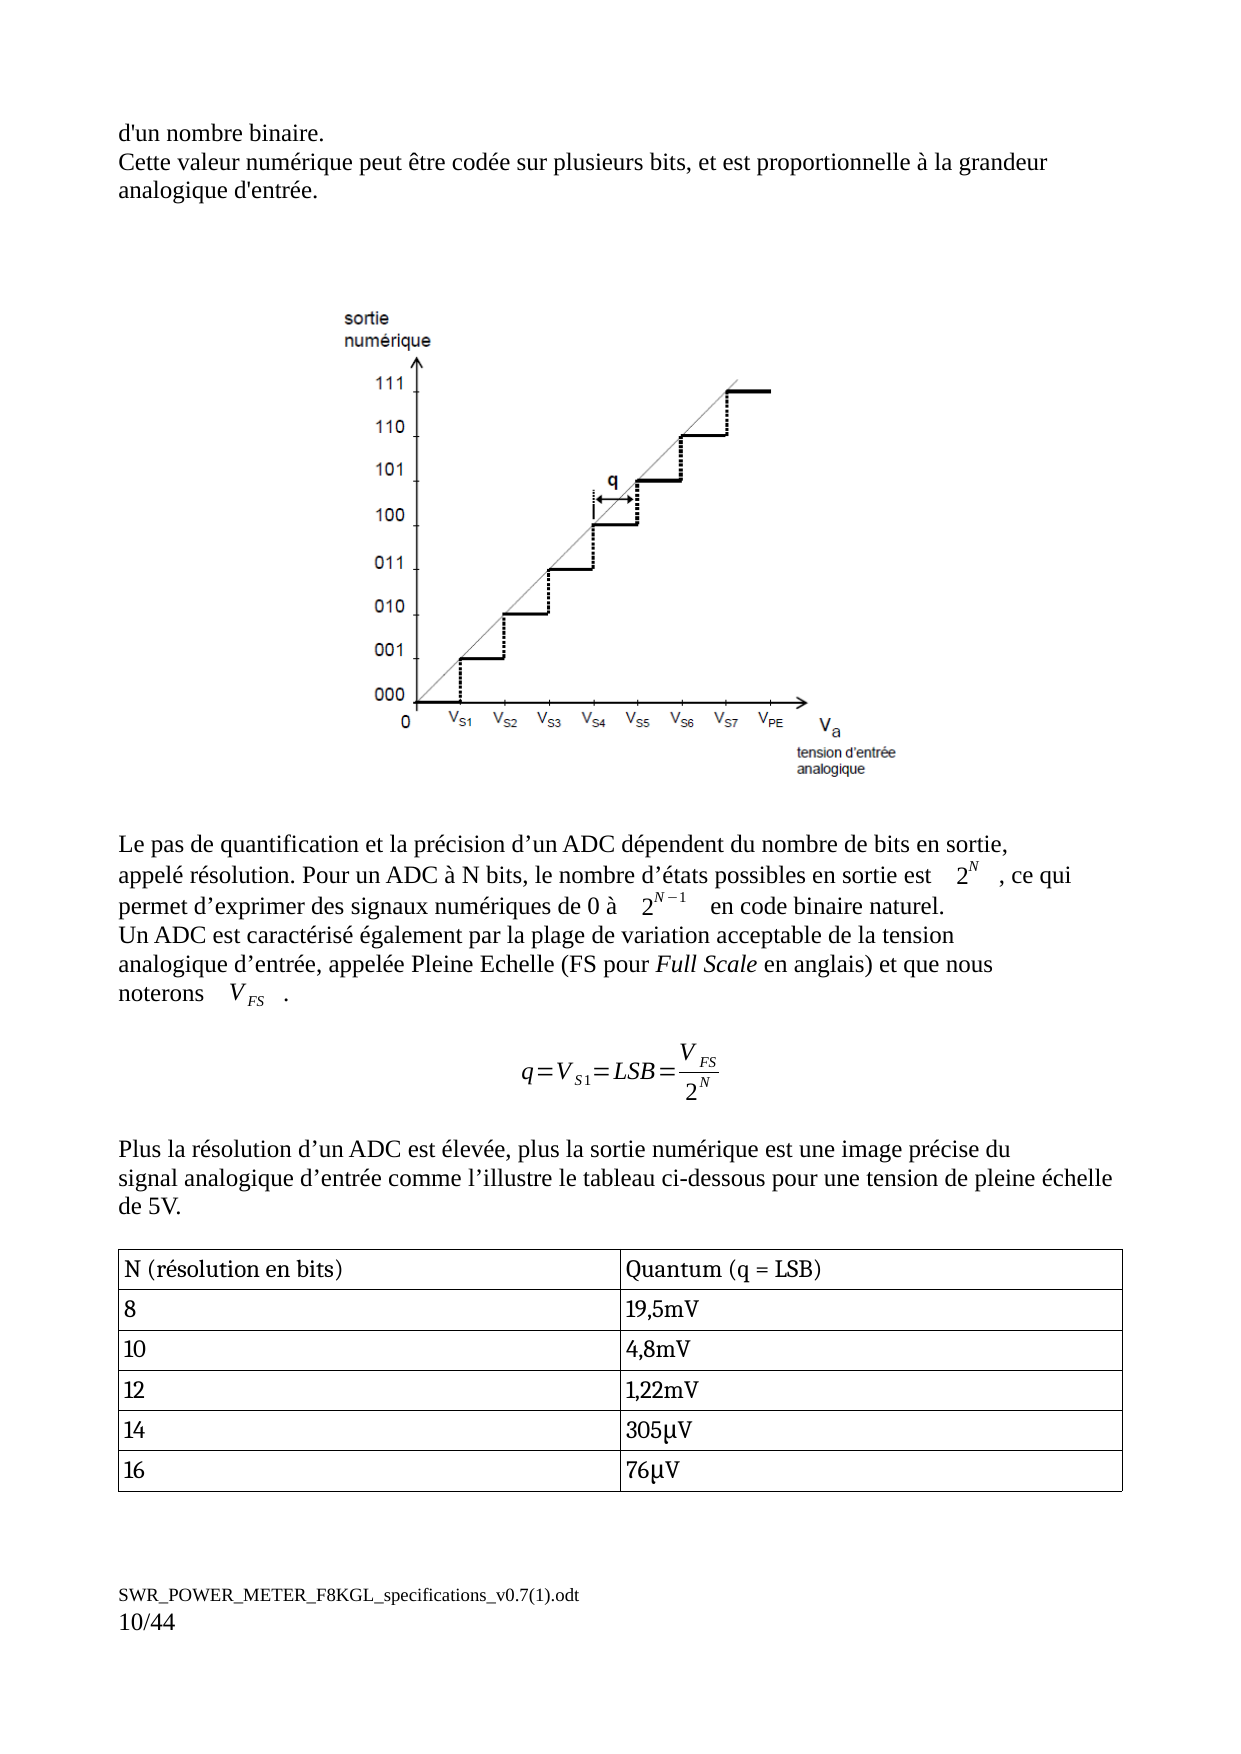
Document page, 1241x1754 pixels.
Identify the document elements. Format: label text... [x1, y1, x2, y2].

table_cell 1,22mV [621, 1371, 1122, 1410]
text Plus la résolution d’un ADC est élevée, plus la sortie numérique est une image précise du [118, 1134, 1122, 1163]
text Le pas de quantification et la précision d’un ADC dépendent du nombre de bits en sortie, [118, 829, 1122, 858]
table_cell 4,8mV [621, 1331, 1122, 1370]
picture [325, 290, 915, 789]
table_cell 8 [119, 1290, 620, 1329]
text de 5V. [118, 1191, 1122, 1220]
text appelé résolution. Pour un ADC à N bits, le nombre d’états possibles en sortie est , ce qui [118, 858, 1122, 889]
table_cell 12 [119, 1371, 620, 1410]
table_cell 14 [119, 1411, 620, 1450]
text permet d’exprimer des signaux numériques de 0 à en code binaire naturel. [118, 889, 1122, 920]
text noterons . [118, 978, 1122, 1010]
table_cell 76μV [621, 1451, 1122, 1491]
text Un ADC est caractérisé également par la plage de variation acceptable de la tension [118, 920, 1122, 949]
text signal analogique d’entrée comme l’illustre le tableau ci-dessous pour une tension de pleine échelle [118, 1163, 1122, 1191]
table_header N (résolution en bits) [119, 1250, 620, 1289]
table_cell 16 [119, 1451, 620, 1491]
text analogique d’entrée, appelée Pleine Echelle (FS pour Full Scale en anglais) et que nous [118, 949, 1122, 978]
table_cell 19,5mV [621, 1290, 1122, 1329]
table_cell 305μV [621, 1411, 1122, 1450]
text Cette valeur numérique peut être codée sur plusieurs bits, et est proportionnelle à la grandeur analogique d'entrée. [118, 147, 1122, 204]
text d'un nombre binaire. [118, 118, 1122, 147]
table_header Quantum (q = LSB) [621, 1250, 1122, 1289]
table_cell 10 [119, 1331, 620, 1370]
